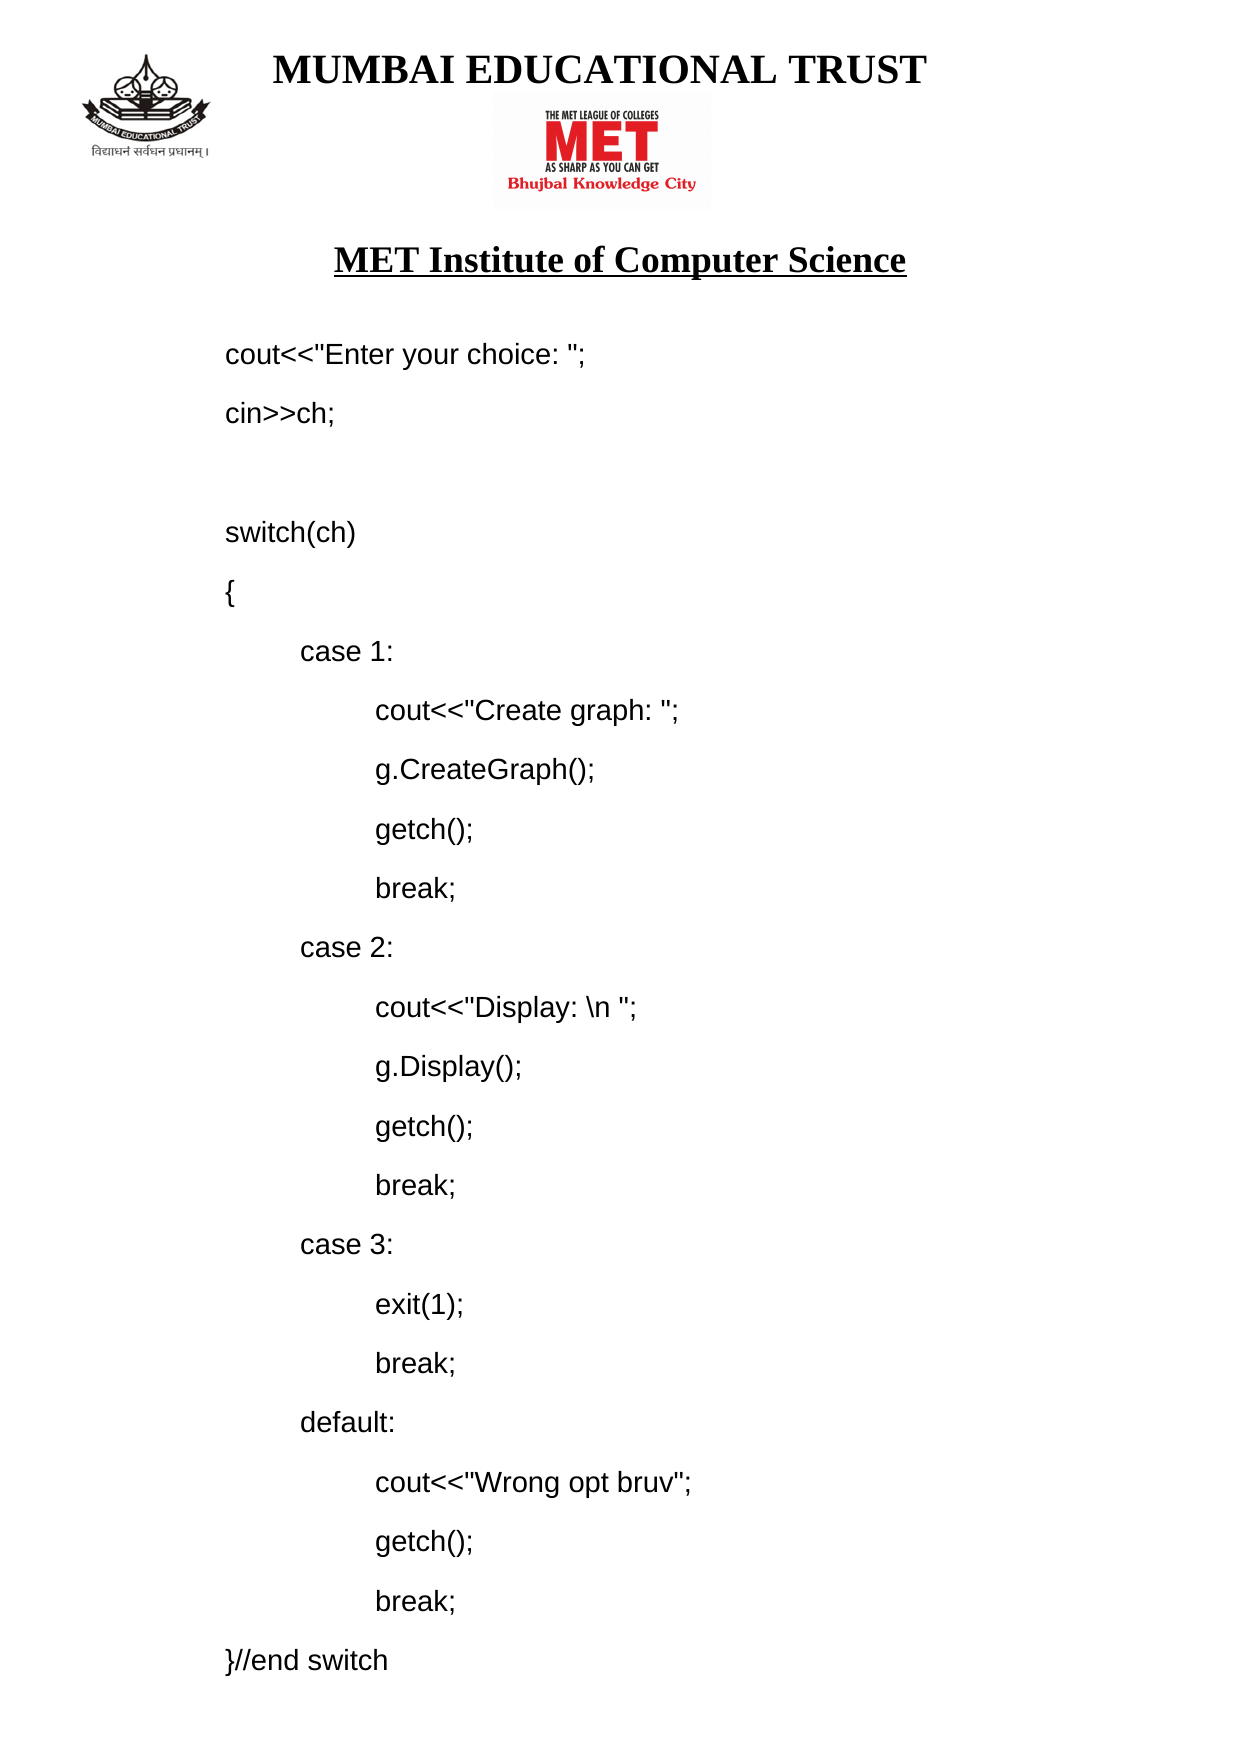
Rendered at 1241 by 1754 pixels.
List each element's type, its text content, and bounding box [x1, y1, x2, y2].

text getch(); [75, 1524, 1165, 1558]
text cout<<"Display: \n "; [75, 990, 1165, 1023]
text break; [75, 871, 1165, 904]
text cout<<"Wrong opt bruv"; [75, 1465, 1165, 1498]
text { [75, 574, 1165, 608]
text getch(); [75, 812, 1165, 845]
picture [492, 92, 712, 210]
text case 1: [75, 633, 1165, 667]
text g.CreateGraph(); [75, 752, 1165, 786]
text }//end switch [75, 1643, 1165, 1676]
picture [81, 54, 212, 158]
text case 2: [75, 930, 1165, 964]
text case 3: [75, 1227, 1165, 1261]
text cin>>ch; [75, 396, 1165, 429]
text break; [75, 1583, 1165, 1617]
text cout<<"Create graph: "; [75, 693, 1165, 726]
text break; [75, 1346, 1165, 1379]
text default: [75, 1405, 1165, 1439]
text switch(ch) [75, 515, 1165, 548]
text cout<<"Enter your choice: "; [75, 337, 1165, 370]
text g.Display(); [75, 1049, 1165, 1083]
text getch(); [75, 1108, 1165, 1142]
text exit(1); [75, 1287, 1165, 1320]
text break; [75, 1168, 1165, 1201]
